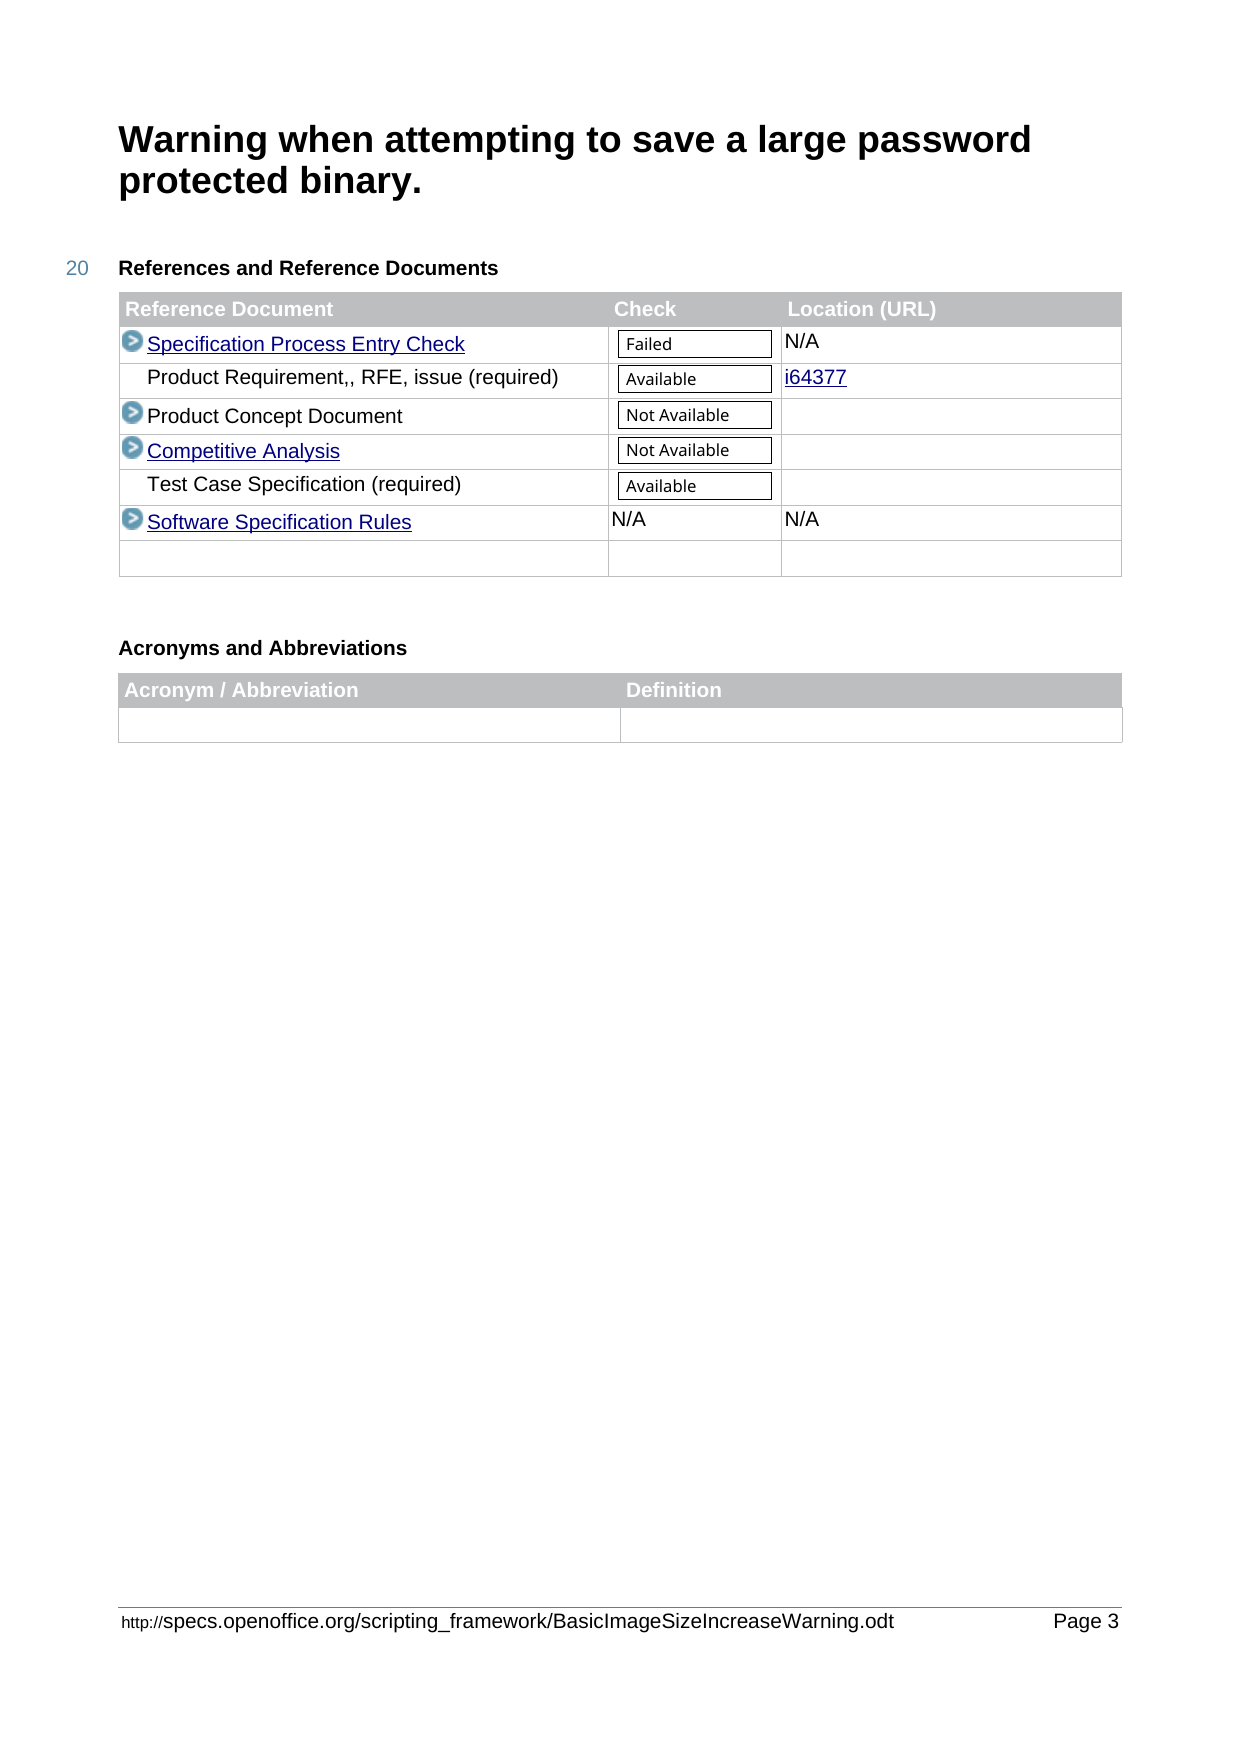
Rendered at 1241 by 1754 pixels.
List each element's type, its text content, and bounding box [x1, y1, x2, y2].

table_cell [609, 327, 781, 363]
table_cell N/A [609, 506, 781, 540]
table_header Reference Document [119, 292, 608, 327]
table_cell <Other, e.g. references to related specs> [120, 541, 608, 576]
table_cell Competitive Analysis [120, 435, 608, 469]
picture [122, 330, 147, 352]
table_cell Test Case Specification (required) [120, 470, 608, 505]
table_cell <Please enter location here> [782, 435, 1121, 469]
table_cell N/A [782, 506, 1121, 540]
picture [122, 436, 147, 459]
table_cell [609, 435, 781, 469]
table_cell <WYSIWYG> [119, 708, 620, 742]
picture [122, 401, 147, 424]
table_header Definition [620, 673, 1122, 707]
table_cell [609, 541, 781, 576]
table_cell [609, 399, 781, 434]
table_cell <Please enter location here> [782, 399, 1121, 434]
table_cell i64377 [782, 364, 1121, 398]
subtitle Acronyms and Abbreviations [118, 637, 1122, 660]
table_header Acronym / Abbreviation [118, 673, 620, 707]
table_cell [609, 364, 781, 398]
table_cell <What You See Is What You Get> [621, 708, 1122, 742]
table_header Location (URL) [782, 292, 1122, 327]
picture [122, 508, 147, 530]
table_header Check [609, 292, 781, 327]
table_cell <Please enter location here> [782, 470, 1121, 505]
subtitle References and Reference Documents [118, 256, 1122, 279]
table_cell Product Requirement,, RFE, issue (required) [120, 364, 608, 398]
table_cell [782, 541, 1121, 576]
table_cell Software Specification Rules [120, 506, 608, 540]
table_cell N/A [782, 327, 1121, 363]
table_cell [609, 470, 781, 505]
table_cell Specification Process Entry Check [120, 327, 608, 363]
table_cell Product Concept Document [120, 399, 608, 434]
